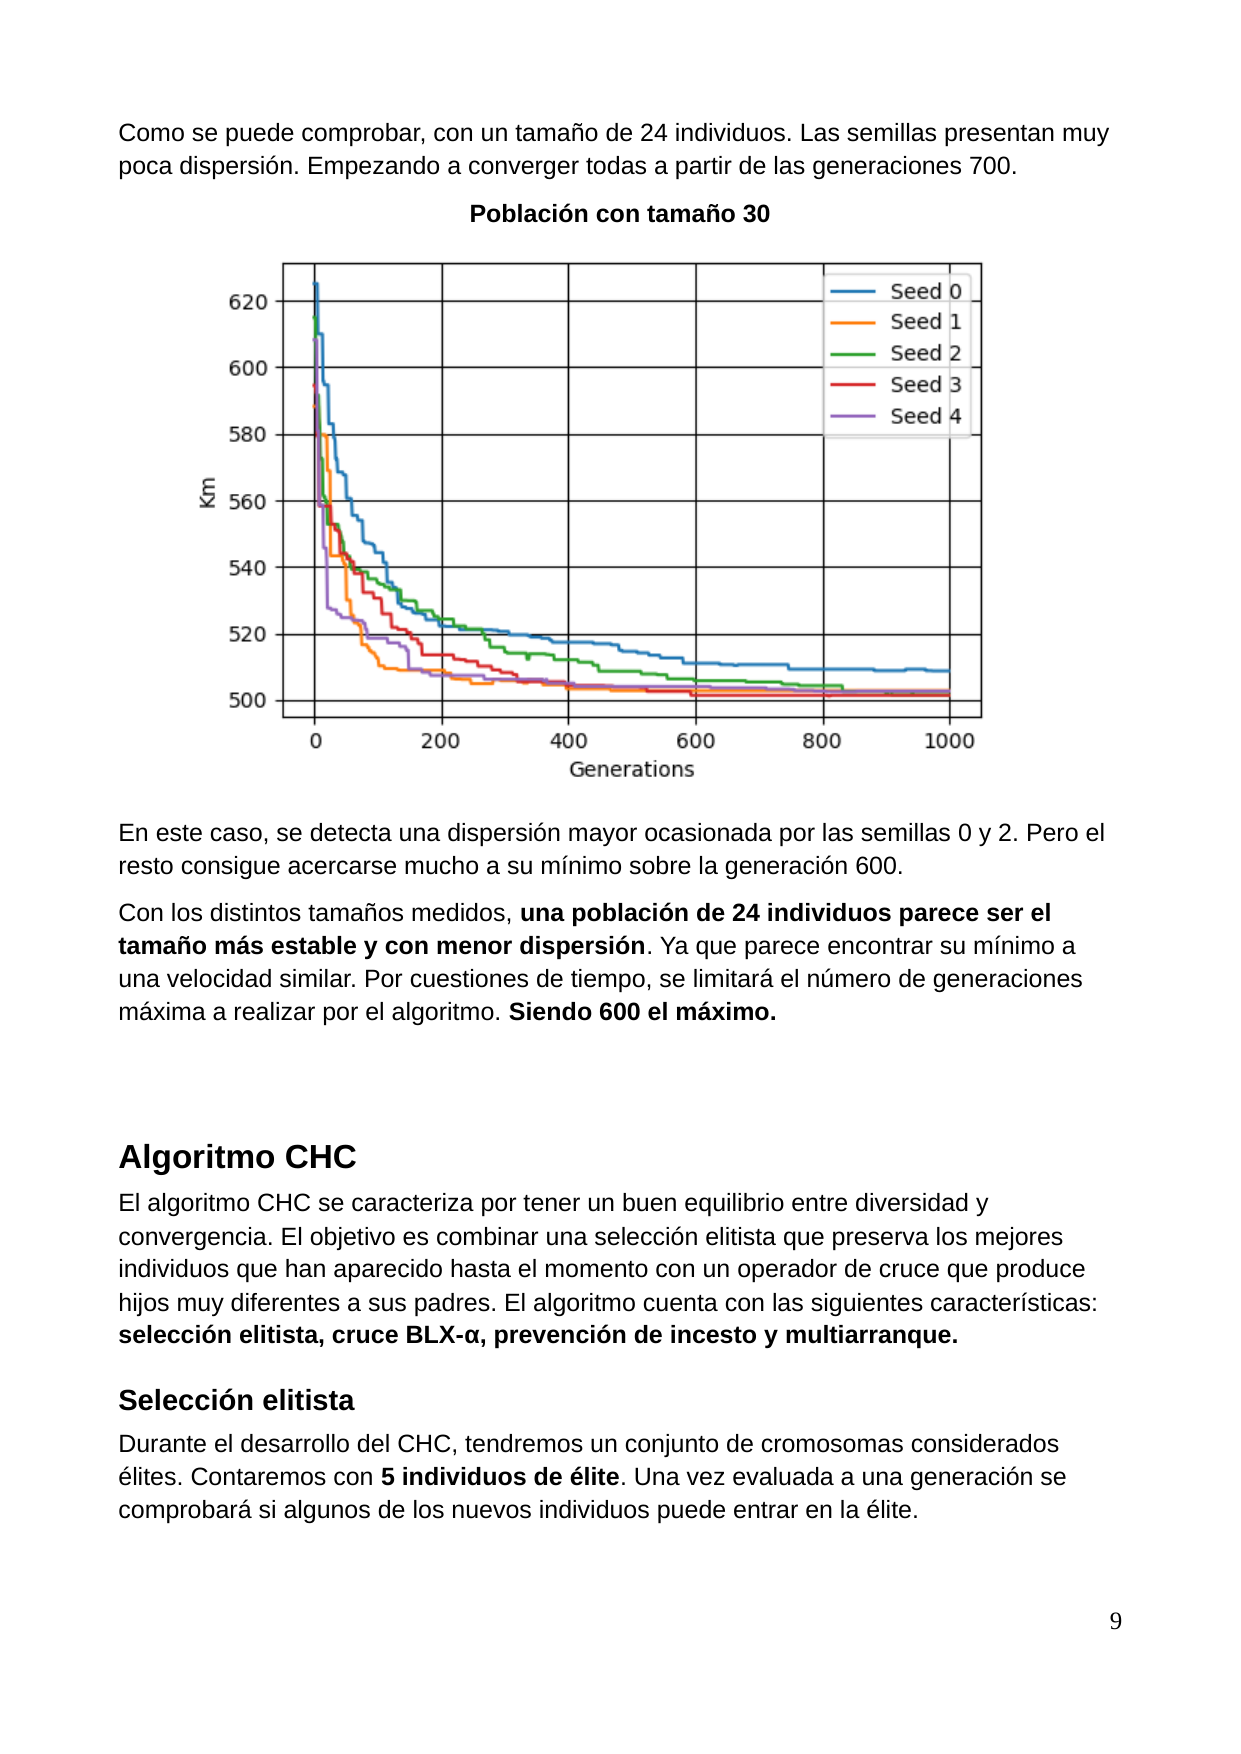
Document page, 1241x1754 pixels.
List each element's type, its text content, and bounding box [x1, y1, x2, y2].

text Con los distintos tamaños medidos, una población de 24 individuos parece ser el tamaño más estable y con menor dispersión. Ya que parece encontrar su mínimo a una velocidad similar. Por cuestiones de tiempo, se limitará el número de generaciones máxima a realizar por el algoritmo. Siendo 600 el máximo. [118, 898, 1122, 1026]
subtitle Selección elitista [118, 1383, 1122, 1416]
text Durante el desarrollo del CHC, tendremos un conjunto de cromosomas considerados élites. Contaremos con 5 individuos de élite. Una vez evaluada a una generación se comprobará si algunos de los nuevos individuos puede entrar en la élite. [118, 1429, 1122, 1523]
text Como se puede comprobar, con un tamaño de 24 individuos. Las semillas presentan muy poca dispersión. Empezando a converger todas a partir de las generaciones 700. [118, 118, 1122, 180]
text El algoritmo CHC se caracteriza por tener un buen equilibrio entre diversidad y convergencia. El objetivo es combinar una selección elitista que preserva los mejores individuos que han aparecido hasta el momento con un operador de cruce que produce hijos muy diferentes a sus padres. El algoritmo cuenta con las siguientes características: selección elitista, cruce BLX-α, prevención de incesto y multiarranque. [118, 1188, 1122, 1349]
picture [170, 232, 1071, 792]
subtitle Algoritmo CHC [118, 1137, 1122, 1176]
text Población con tamaño 30 [118, 199, 1122, 227]
text En este caso, se detecta una dispersión mayor ocasionada por las semillas 0 y 2. Pero el resto consigue acercarse mucho a su mínimo sobre la generación 600. [118, 818, 1122, 879]
